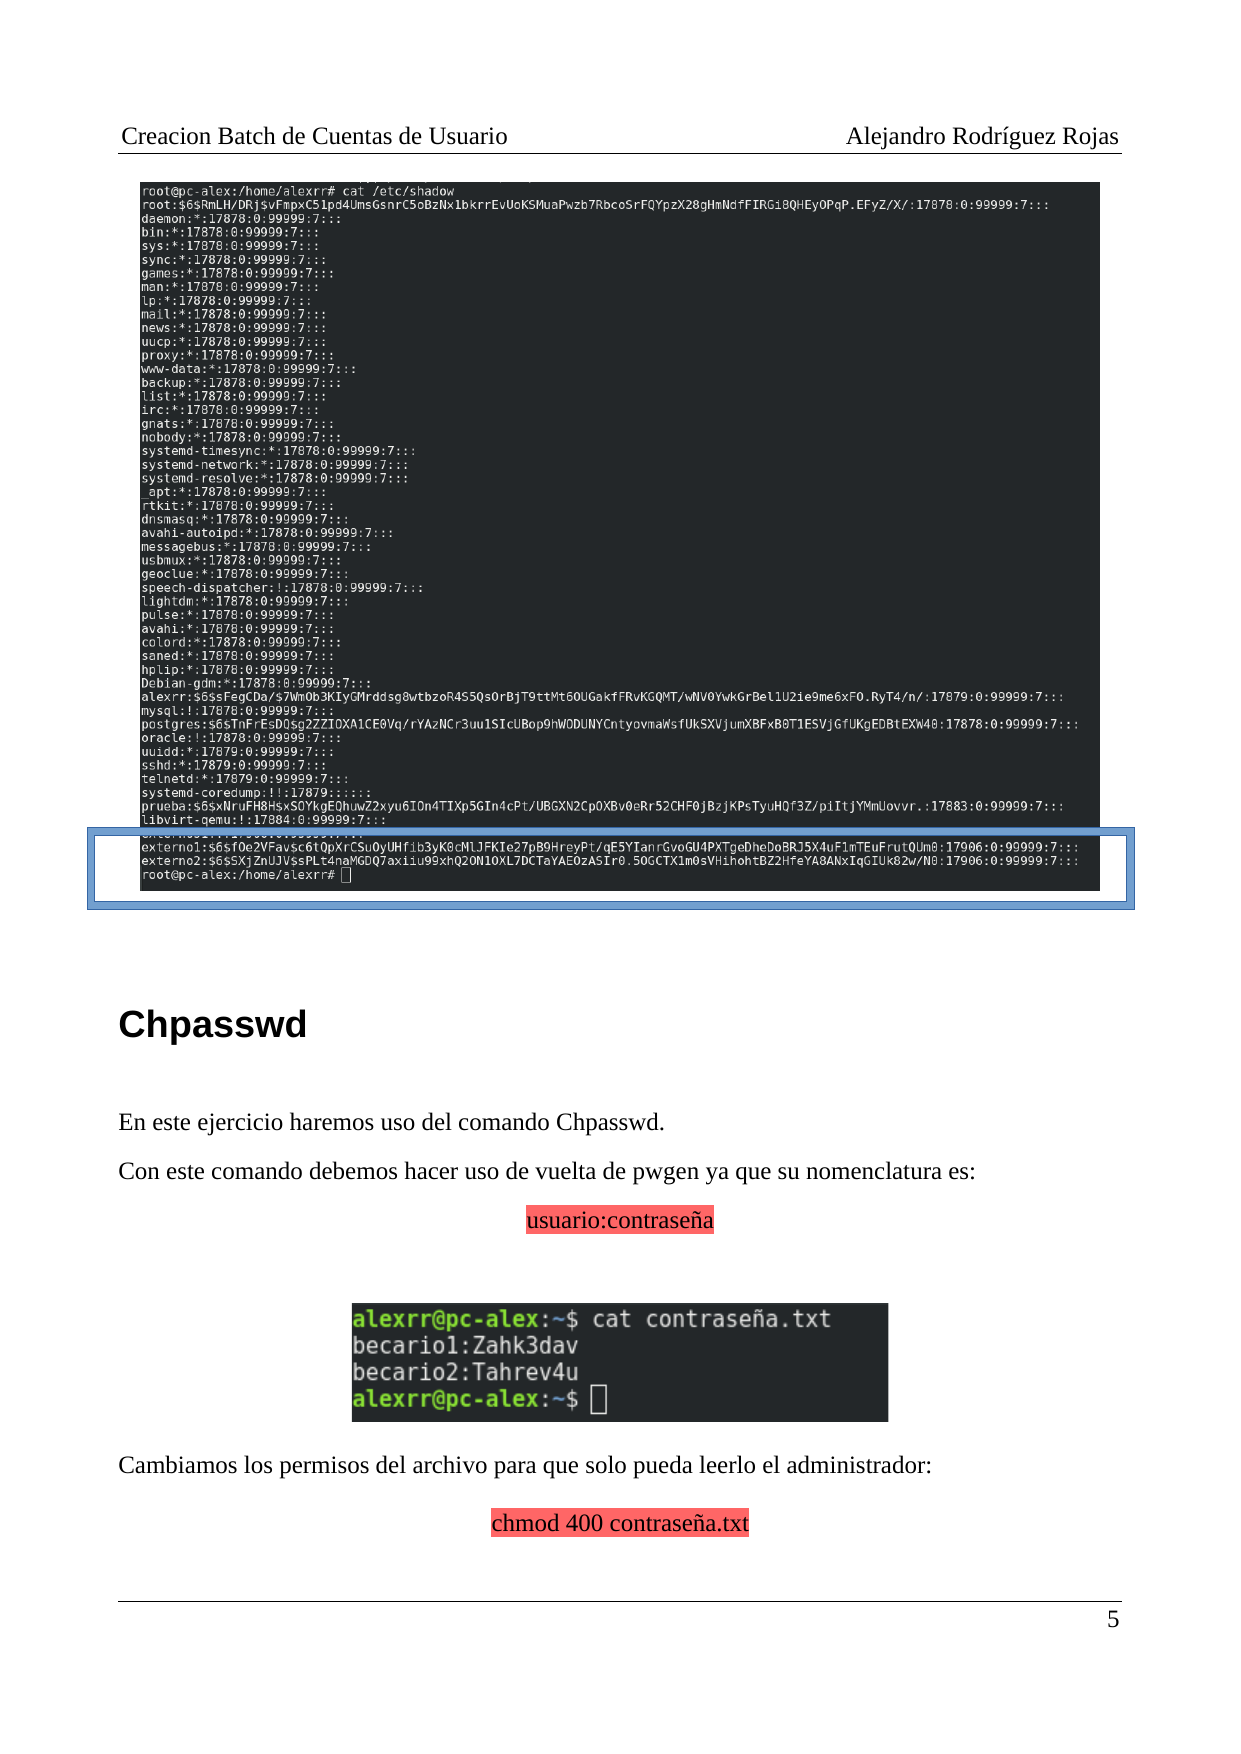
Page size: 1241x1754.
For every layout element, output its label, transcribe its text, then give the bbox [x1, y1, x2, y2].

text En este ejercicio haremos uso del comando Chpasswd. [118, 1107, 1122, 1136]
text usuario:contraseña [118, 1205, 1122, 1234]
text Con este comando debemos hacer uso de vuelta de pwgen ya que su nomenclatura es: [118, 1156, 1122, 1185]
text Cambiamos los permisos del archivo para que solo pueda leerlo el administrador: [118, 1450, 1122, 1479]
text chmod 400 contraseña.txt [118, 1508, 1122, 1537]
subtitle Chpasswd [118, 1002, 1122, 1045]
